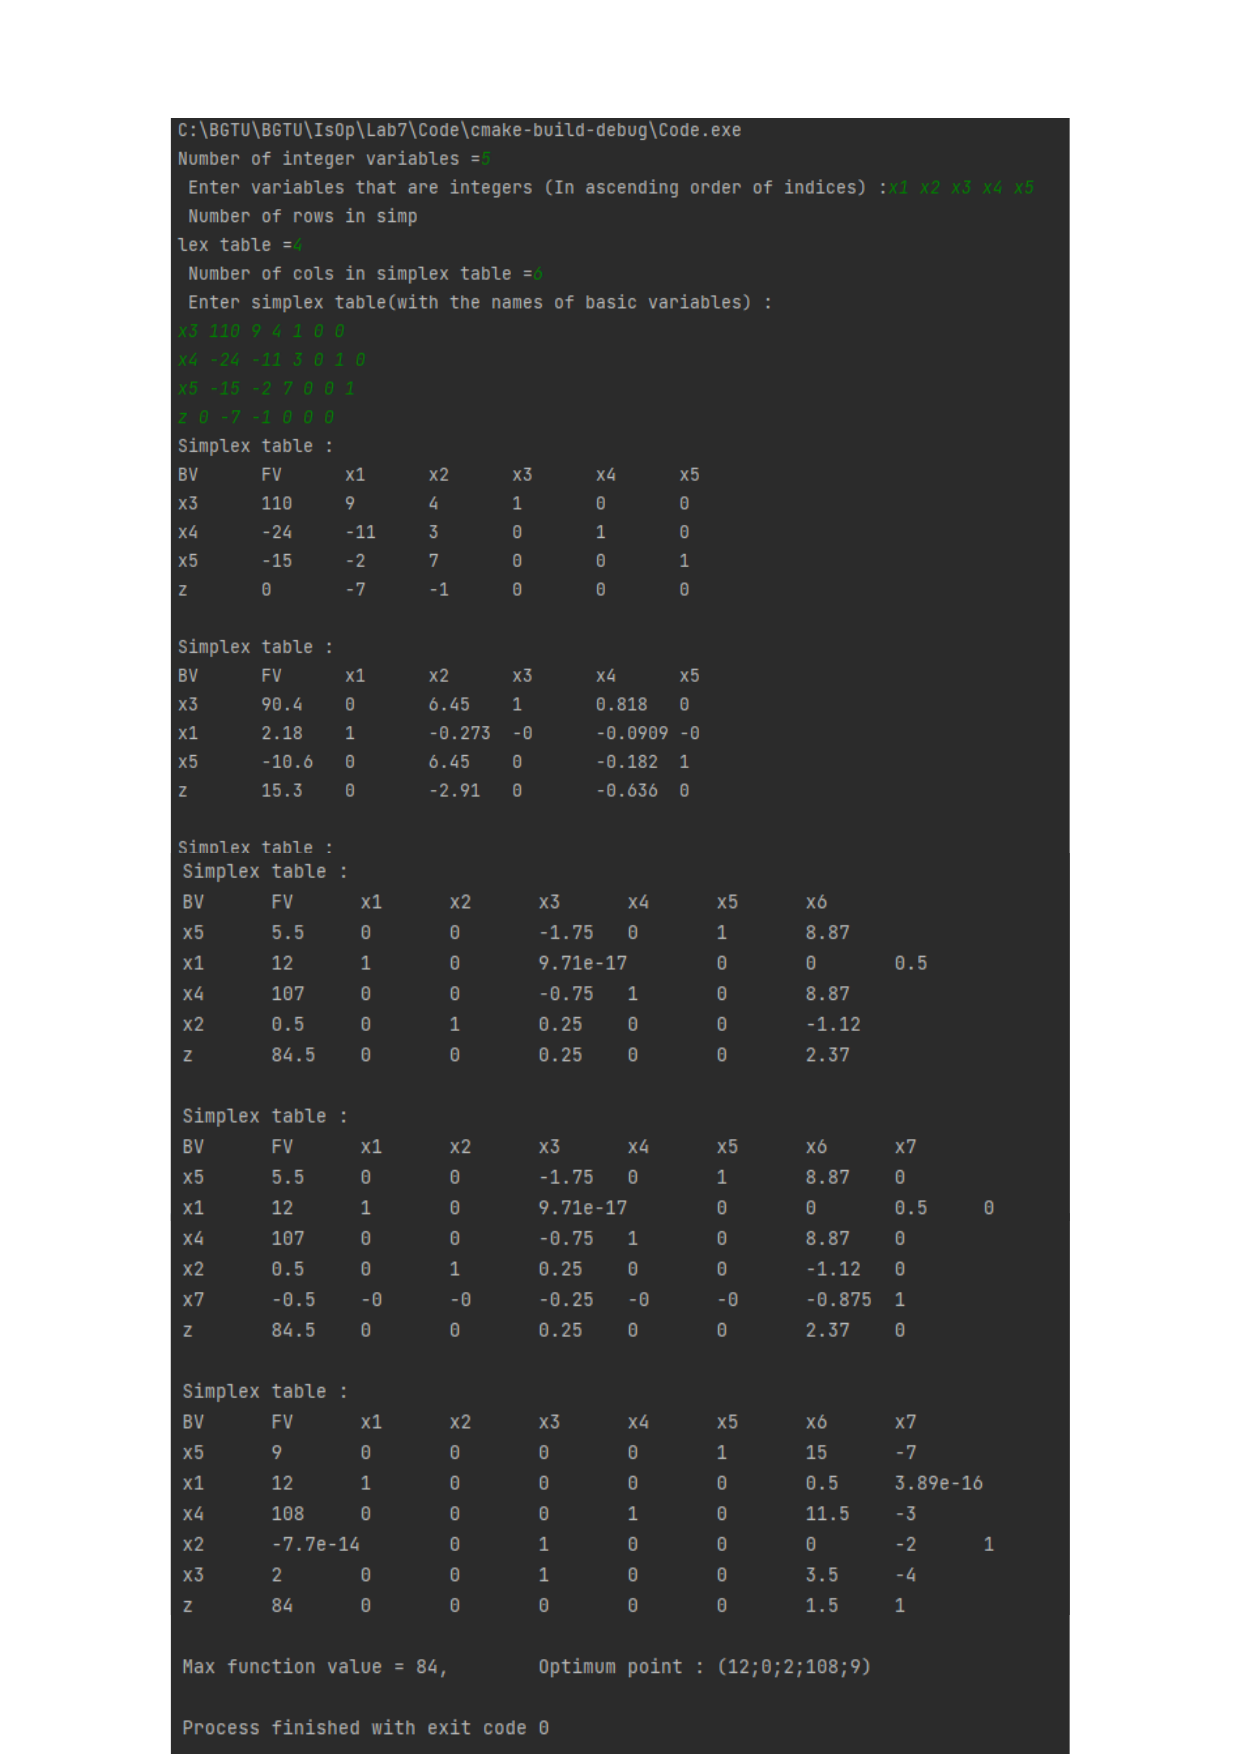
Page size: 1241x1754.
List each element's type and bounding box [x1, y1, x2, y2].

picture [170, 118, 1070, 1754]
